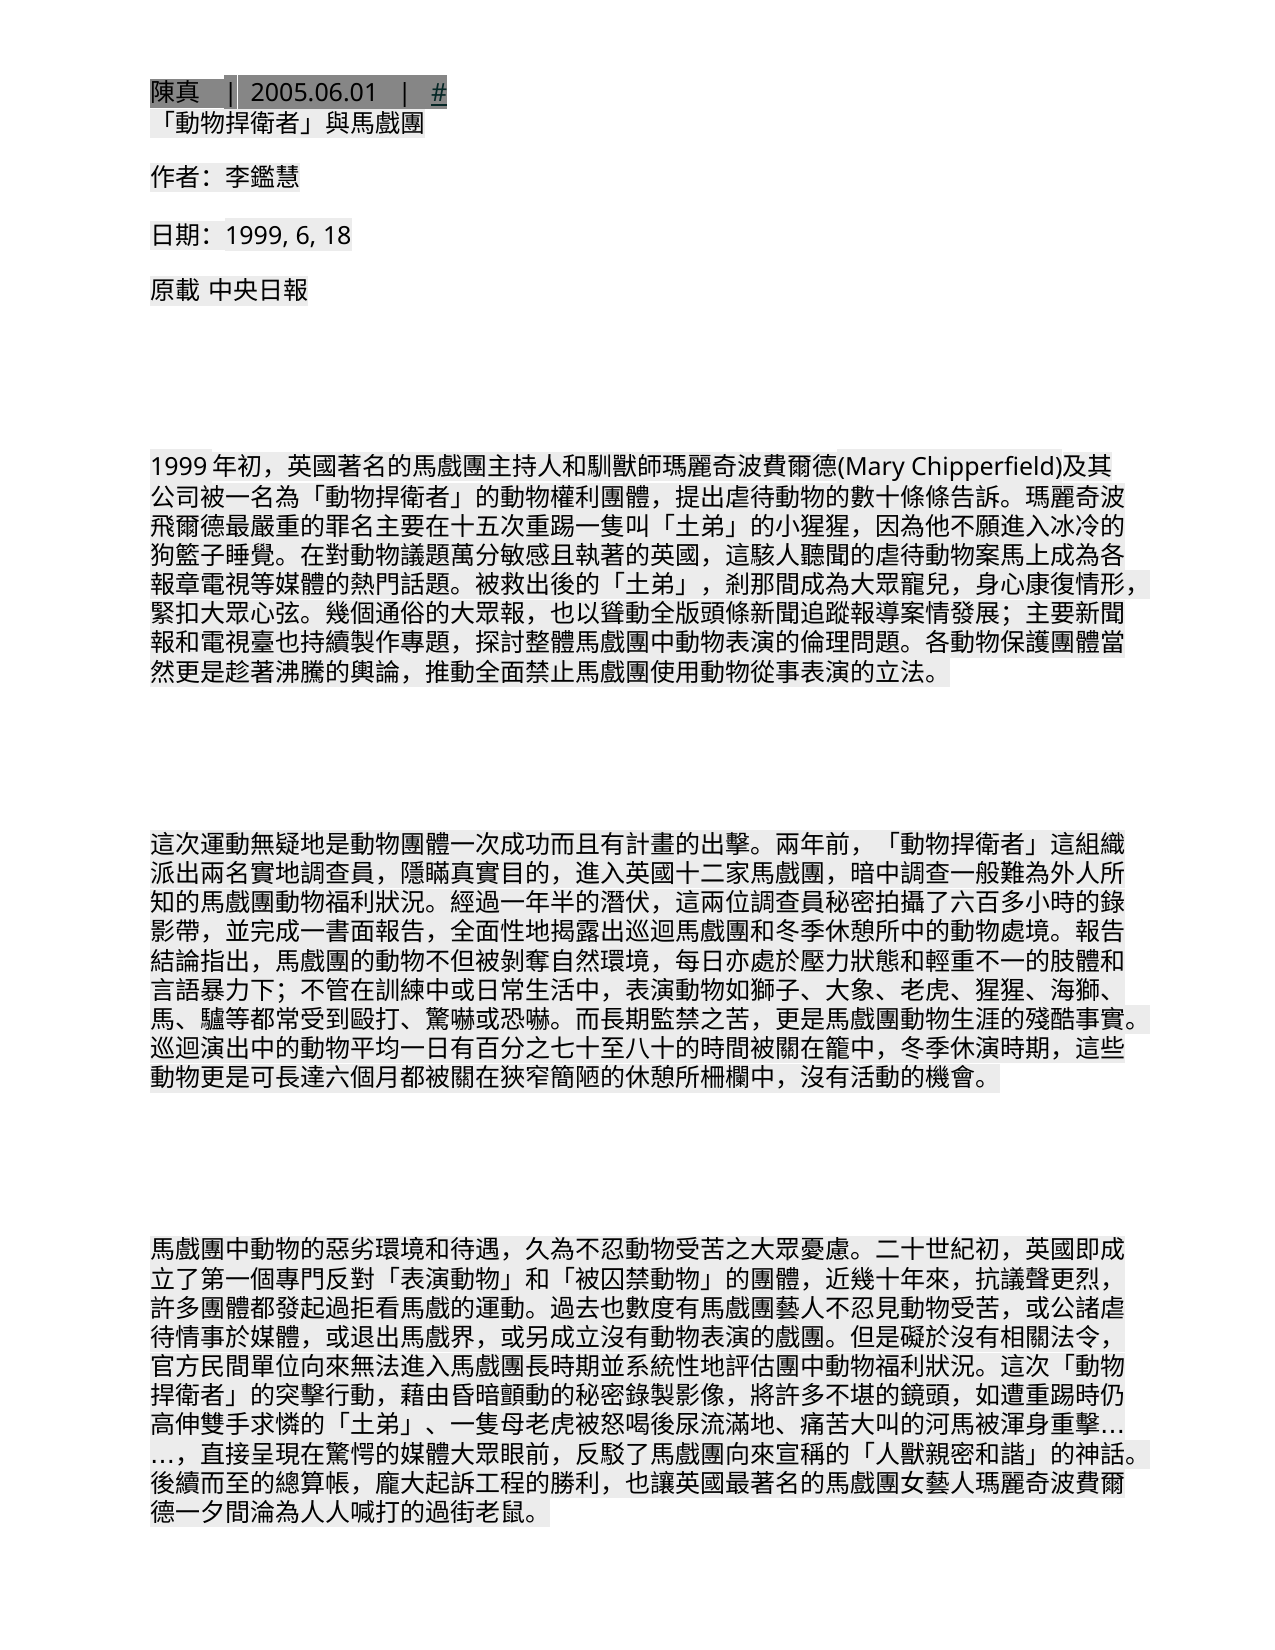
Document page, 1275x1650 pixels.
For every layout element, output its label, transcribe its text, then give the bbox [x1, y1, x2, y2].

text 這次運動無疑地是動物團體一次成功而且有計畫的出擊。兩年前，「動物捍衛者」這組織派出兩名實地調查員，隱瞞真實目的，進入英國十二家馬戲團，暗中調查一般難為外人所知的馬戲團動物福利狀況。經過一年半的潛伏，這兩位調查員秘密拍攝了六百多小時的錄影帶，並完成一書面報告，全面性地揭露出巡迴馬戲團和冬季休憩所中的動物處境。報告結論指出，馬戲團的動物不但被剝奪自然環境，每日亦處於壓力狀態和輕重不一的肢體和言語暴力下；不管在訓練中或日常生活中，表演動物如獅子、大象、老虎、猩猩、海獅、馬、驢等都常受到毆打、驚嚇或恐嚇。而長期監禁之苦，更是馬戲團動物生涯的殘酷事實。巡迴演出中的動物平均一日有百分之七十至八十的時間被關在籠中，冬季休演時期，這些動物更是可長達六個月都被關在狹窄簡陋的休憩所柵欄中，沒有活動的機會。 [150, 830, 1125, 1093]
text 原載 中央日報 [150, 276, 1125, 306]
text 作者：李鑑慧 [150, 163, 1125, 192]
text 「動物捍衛者」與馬戲團 [150, 109, 1125, 138]
text 1999年初，英國著名的馬戲團主持人和馴獸師瑪麗奇波費爾德(Mary Chipperfield)及其公司被一名為「動物捍衛者」的動物權利團體，提出虐待動物的數十條條告訴。瑪麗奇波飛爾德最嚴重的罪名主要在十五次重踢一隻叫「土弟」的小猩猩，因為他不願進入冰冷的狗籃子睡覺。在對動物議題萬分敏感且執著的英國，這駭人聽聞的虐待動物案馬上成為各報章電視等媒體的熱門話題。被救出後的「土弟」，剎那間成為大眾寵兒，身心康復情形，緊扣大眾心弦。幾個通俗的大眾報，也以聳動全版頭條新聞追蹤報導案情發展；主要新聞報和電視臺也持續製作專題，探討整體馬戲團中動物表演的倫理問題。各動物保護團體當然更是趁著沸騰的輿論，推動全面禁止馬戲團使用動物從事表演的立法。 [150, 449, 1125, 687]
text 馬戲團中動物的惡劣環境和待遇，久為不忍動物受苦之大眾憂慮。二十世紀初，英國即成立了第一個專門反對「表演動物」和「被囚禁動物」的團體，近幾十年來，抗議聲更烈，許多團體都發起過拒看馬戲的運動。過去也數度有馬戲團藝人不忍見動物受苦，或公諸虐待情事於媒體，或退出馬戲界，或另成立沒有動物表演的戲團。但是礙於沒有相關法令，官方民間單位向來無法進入馬戲團長時期並系統性地評估團中動物福利狀況。這次「動物捍衛者」的突擊行動，藉由昏暗顫動的秘密錄製影像，將許多不堪的鏡頭，如遭重踢時仍高伸雙手求憐的「土弟」、一隻母老虎被怒喝後尿流滿地、痛苦大叫的河馬被渾身重擊……，直接呈現在驚愕的媒體大眾眼前，反駁了馬戲團向來宣稱的「人獸親密和諧」的神話。後續而至的總算帳，龐大起訴工程的勝利，也讓英國最著名的馬戲團女藝人瑪麗奇波費爾德一夕間淪為人人喊打的過街老鼠。 [150, 1236, 1125, 1527]
text 日期：1999, 6, 18 [150, 217, 1125, 251]
text 陳真 | 2005.06.01 | # [150, 75, 1125, 109]
